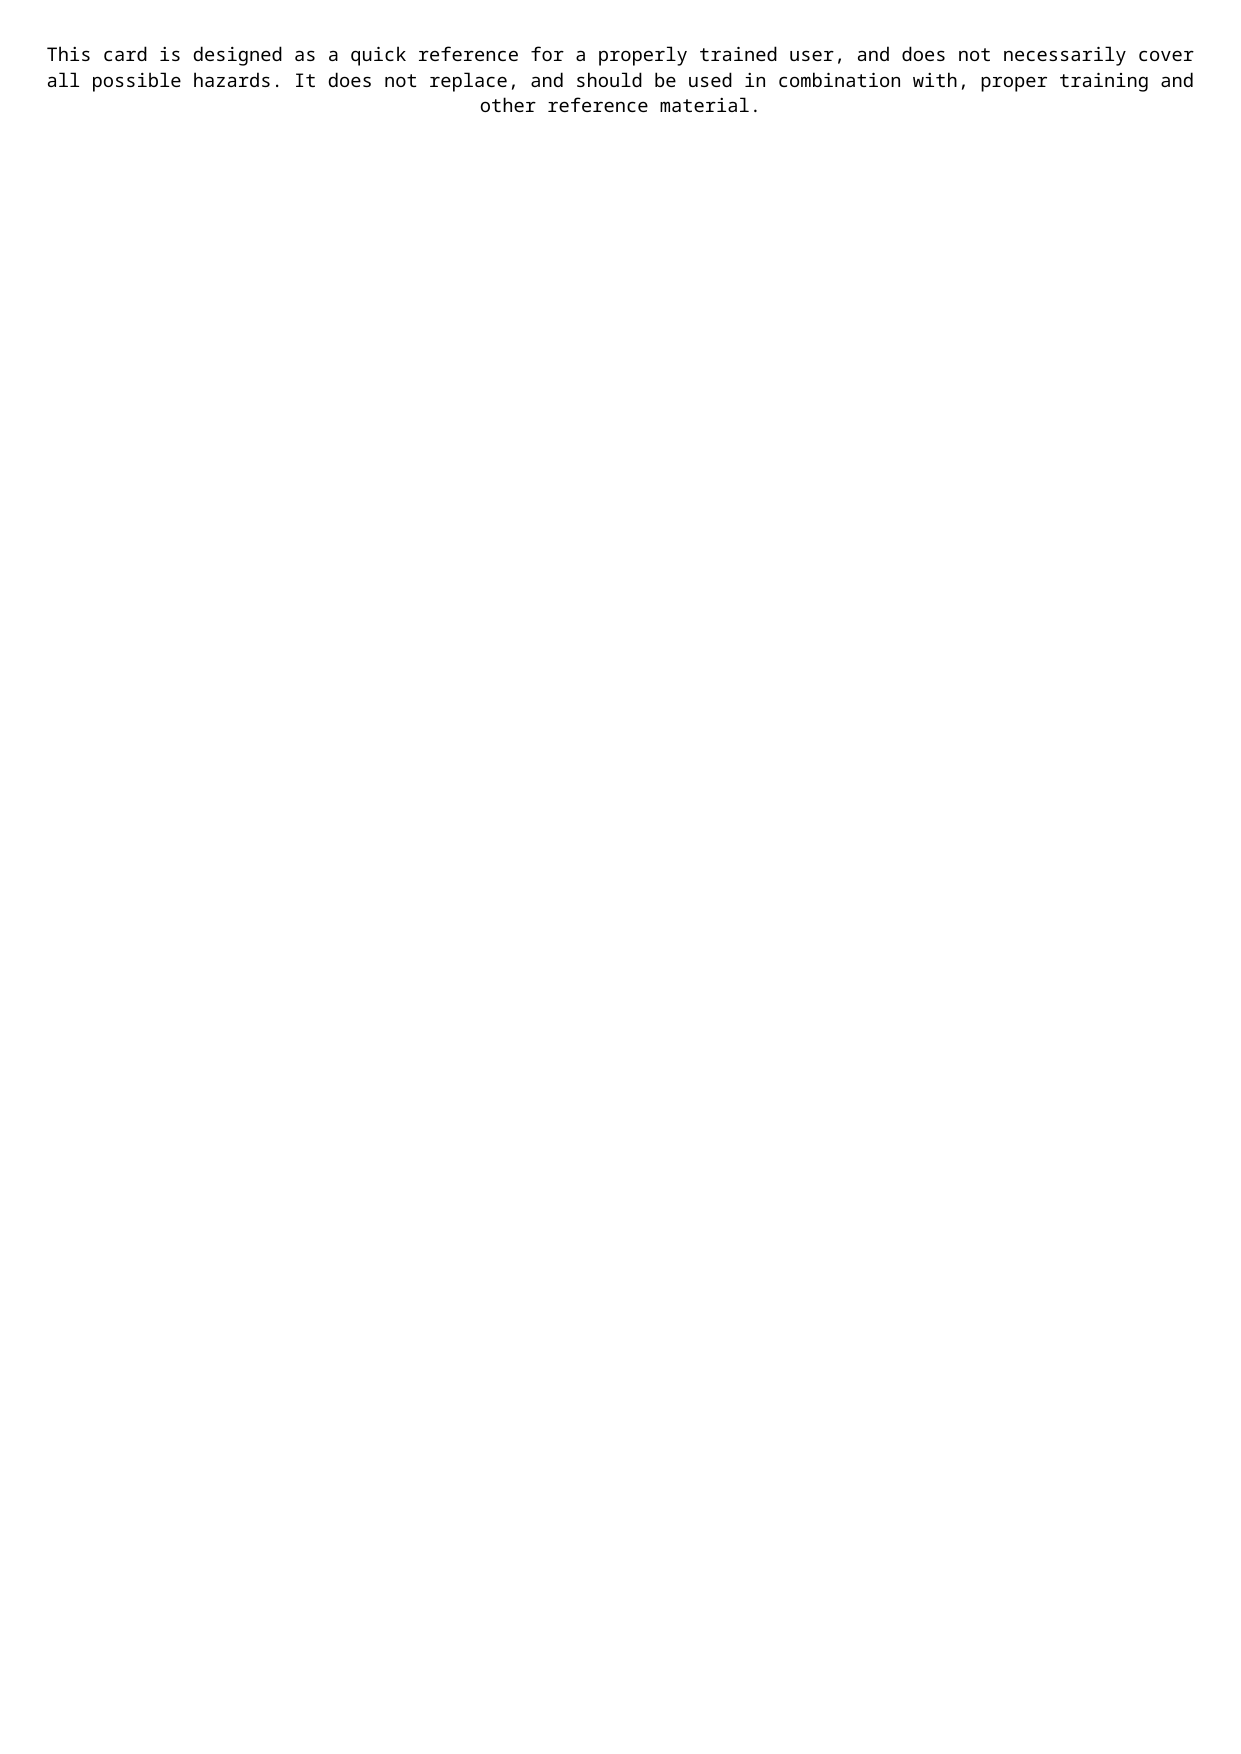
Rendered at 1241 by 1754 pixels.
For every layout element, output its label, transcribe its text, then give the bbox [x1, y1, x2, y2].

text This card is designed as a quick reference for a properly trained user, and does not necessarily cover all possible hazards. It does not replace, and should be used in combination with, proper training and other reference material. [41, 41, 1199, 118]
